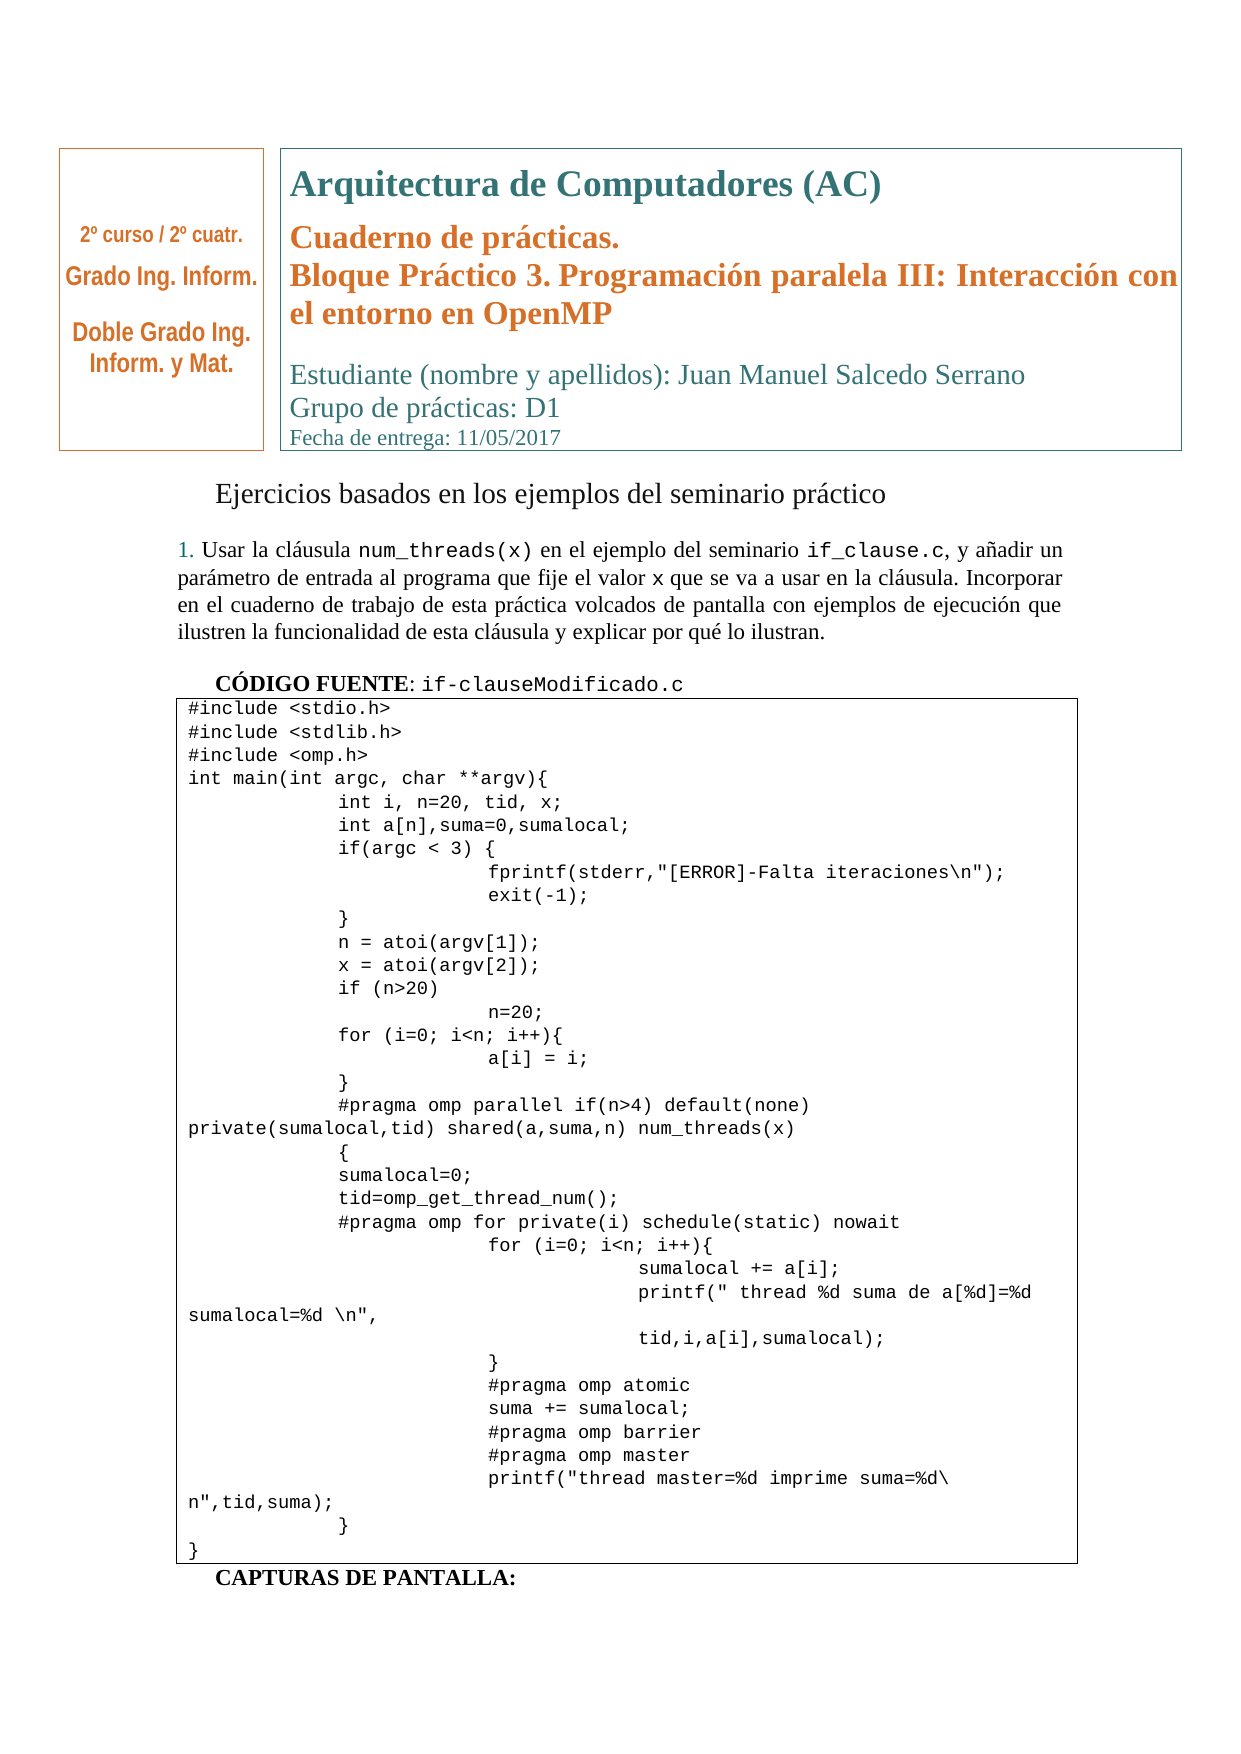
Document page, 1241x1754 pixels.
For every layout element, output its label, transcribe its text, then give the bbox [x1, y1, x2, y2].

list 1. Usar la cláusula num_threads(x) en el ejemplo del seminario if_clause.c, y añadir un parámetro de entrada al programa que fije el valor x que se va a usar en la cláusula. Incorporar en el cuaderno de trabajo de esta práctica volcados de pantalla con ejemplos de ejecución que ilustren la funcionalidad de esta cláusula y explicar por qué lo ilustran. [177, 536, 1063, 644]
text CÓDIGO FUENTE: if-clauseModificado.c [215, 670, 1063, 698]
table_header 2º curso / 2º cuatr. Grado Ing. Inform. Doble Grado Ing. Inform. y Mat. [60, 149, 263, 450]
table_header [264, 148, 280, 450]
table_header Arquitectura de Computadores (AC) Cuaderno de prácticas. Bloque Práctico 3. Programación paralela III: Interacción con el entorno en OpenMP Estudiante (nombre y apellidos): Juan Manuel Salcedo Serrano Grupo de prácticas: D1 Fecha de entrega: 11/05/2017 [281, 149, 1181, 450]
table_header #include <stdio.h> #include <stdlib.h> #include <omp.h> int main(int argc, char **argv){ int i, n=20, tid, x; int a[n],suma=0,sumalocal; if(argc < 3) { fprintf(stderr,"[ERROR]-Falta iteraciones\n"); exit(-1); } n = atoi(argv[1]); x = atoi(argv[2]); if (n>20) n=20; for (i=0; i<n; i++){ a[i] = i; } #pragma omp parallel if(n>4) default(none) private(sumalocal,tid) shared(a,suma,n) num_threads(x) { sumalocal=0; tid=omp_get_thread_num(); #pragma omp for private(i) schedule(static) nowait for (i=0; i<n; i++){ sumalocal += a[i]; printf(" thread %d suma de a[%d]=%d sumalocal=%d \n", tid,i,a[i],sumalocal); } #pragma omp atomic suma += sumalocal; #pragma omp barrier #pragma omp master printf("thread master=%d imprime suma=%d\n",tid,suma); } } [177, 699, 1077, 1563]
text CAPTURAS DE PANTALLA: [215, 1564, 1063, 1590]
subtitle Ejercicios basados en los ejemplos del seminario práctico [177, 476, 1063, 510]
